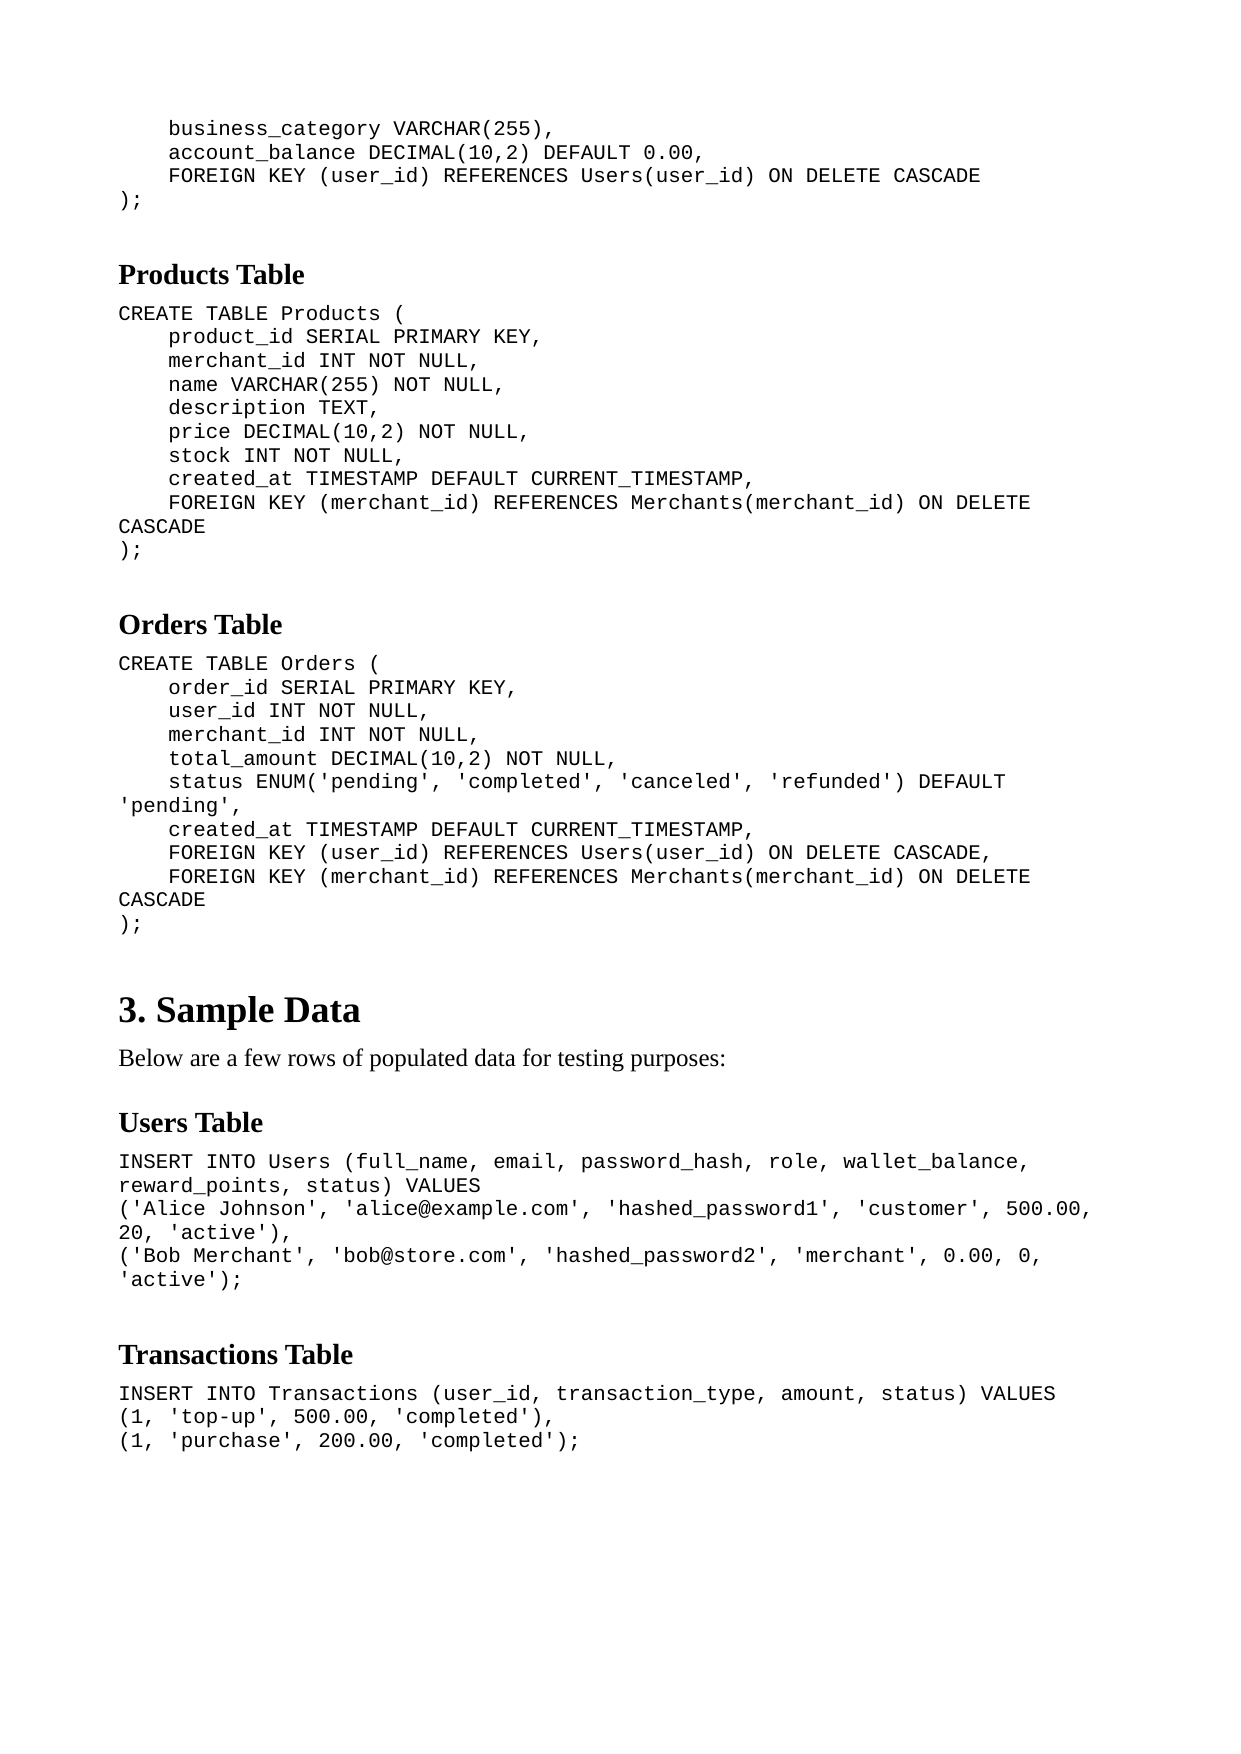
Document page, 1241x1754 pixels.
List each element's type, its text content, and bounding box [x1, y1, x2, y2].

text price DECIMAL(10,2) NOT NULL, [118, 421, 1122, 445]
text product_id SERIAL PRIMARY KEY, [118, 326, 1122, 350]
text ('Bob Merchant', 'bob@store.com', 'hashed_password2', 'merchant', 0.00, 0, 'active'); [118, 1246, 1122, 1293]
text Below are a few rows of populated data for testing purposes: [118, 1043, 1122, 1071]
text (1, 'purchase', 200.00, 'completed'); [118, 1430, 1122, 1454]
text total_amount DECIMAL(10,2) NOT NULL, [118, 748, 1122, 771]
text description TEXT, [118, 397, 1122, 421]
text FOREIGN KEY (merchant_id) REFERENCES Merchants(merchant_id) ON DELETE CASCADE [118, 492, 1122, 539]
text INSERT INTO Users (full_name, email, password_hash, role, wallet_balance, reward_points, status) VALUES [118, 1151, 1122, 1198]
subtitle Users Table [118, 1105, 1122, 1138]
text created_at TIMESTAMP DEFAULT CURRENT_TIMESTAMP, [118, 818, 1122, 842]
text created_at TIMESTAMP DEFAULT CURRENT_TIMESTAMP, [118, 468, 1122, 492]
text status ENUM('pending', 'completed', 'canceled', 'refunded') DEFAULT 'pending', [118, 771, 1122, 818]
text merchant_id INT NOT NULL, [118, 724, 1122, 748]
text FOREIGN KEY (merchant_id) REFERENCES Merchants(merchant_id) ON DELETE CASCADE [118, 866, 1122, 913]
text (1, 'top-up', 500.00, 'completed'), [118, 1407, 1122, 1430]
text business_category VARCHAR(255), [118, 118, 1122, 142]
text CREATE TABLE Orders ( [118, 653, 1122, 677]
text account_balance DECIMAL(10,2) DEFAULT 0.00, [118, 142, 1122, 165]
subtitle Products Table [118, 257, 1122, 290]
text CREATE TABLE Products ( [118, 303, 1122, 326]
subtitle 3. Sample Data [118, 987, 1122, 1030]
text ); [118, 189, 1122, 213]
subtitle Orders Table [118, 607, 1122, 641]
text merchant_id INT NOT NULL, [118, 350, 1122, 374]
text FOREIGN KEY (user_id) REFERENCES Users(user_id) ON DELETE CASCADE [118, 165, 1122, 189]
text ); [118, 913, 1122, 937]
text INSERT INTO Transactions (user_id, transaction_type, amount, status) VALUES [118, 1383, 1122, 1407]
text ('Alice Johnson', 'alice@example.com', 'hashed_password1', 'customer', 500.00, 20, 'active'), [118, 1198, 1122, 1246]
subtitle Transactions Table [118, 1337, 1122, 1370]
text name VARCHAR(255) NOT NULL, [118, 374, 1122, 397]
text FOREIGN KEY (user_id) REFERENCES Users(user_id) ON DELETE CASCADE, [118, 842, 1122, 866]
text user_id INT NOT NULL, [118, 700, 1122, 724]
text stock INT NOT NULL, [118, 445, 1122, 468]
text order_id SERIAL PRIMARY KEY, [118, 677, 1122, 700]
text ); [118, 539, 1122, 563]
